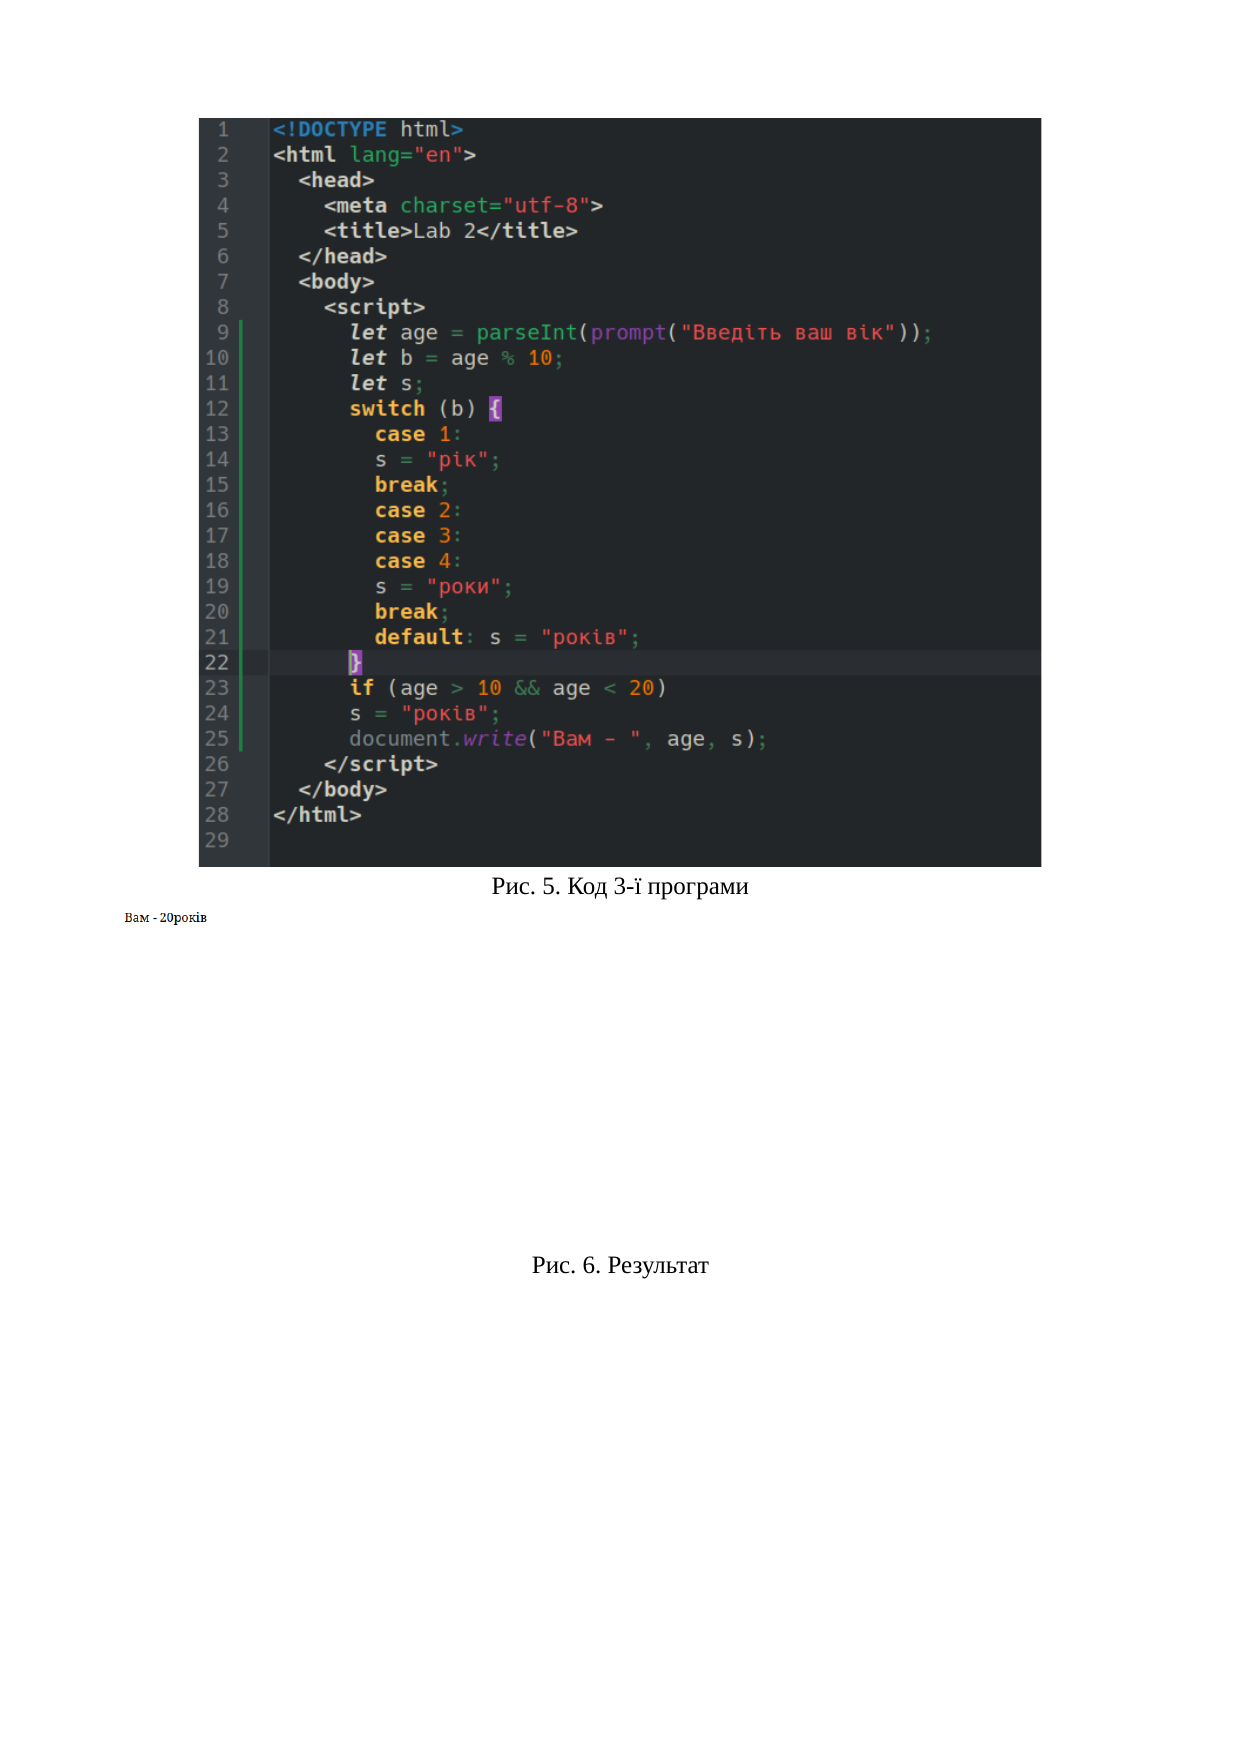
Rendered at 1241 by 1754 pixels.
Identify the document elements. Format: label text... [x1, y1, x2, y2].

text Рис. 5. Код 3-ї програми [118, 118, 1122, 900]
picture [198, 118, 1042, 867]
picture [118, 904, 1123, 1246]
text Рис. 6. Результат [118, 1246, 1122, 1279]
